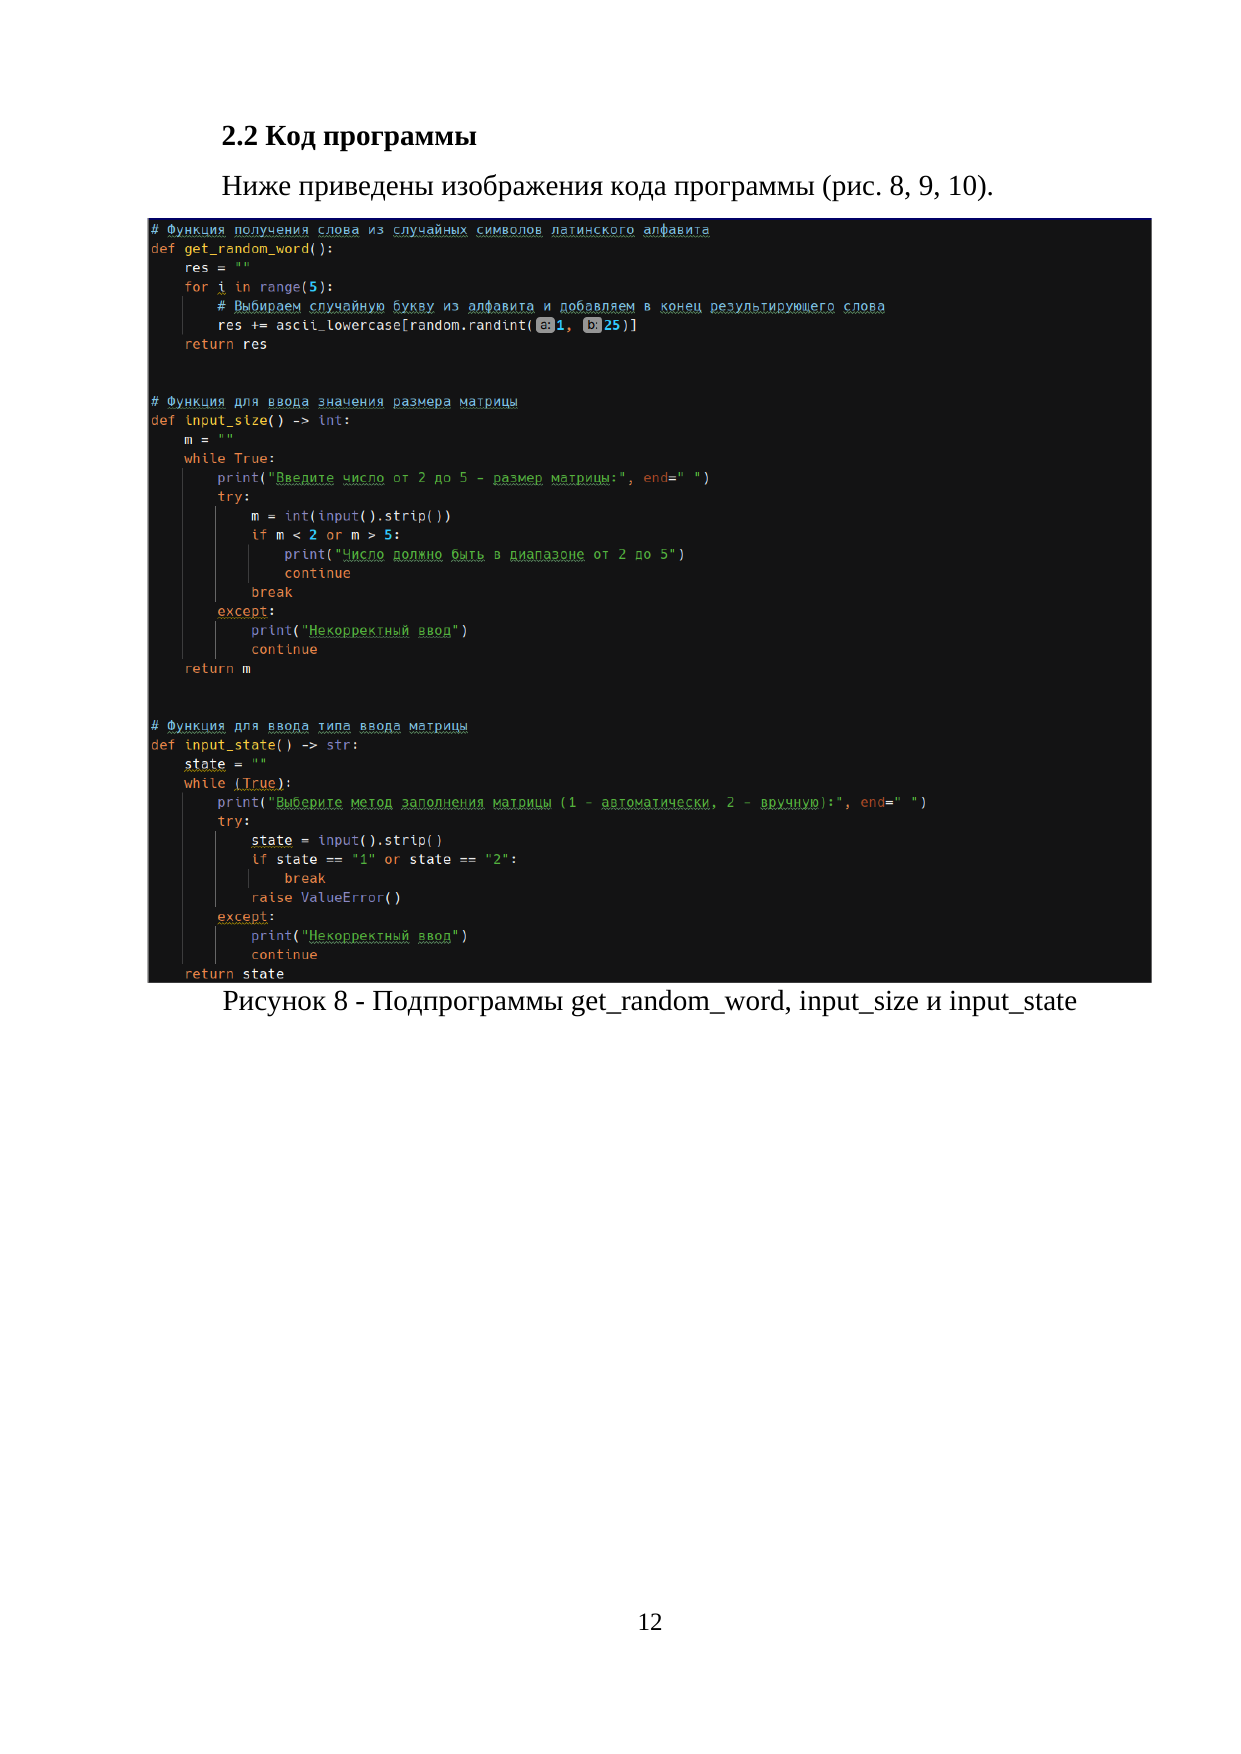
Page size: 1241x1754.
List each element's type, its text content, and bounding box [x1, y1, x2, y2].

text Ниже приведены изображения кода программы (рис. 8, 9, 10). [148, 168, 1152, 202]
picture [147, 218, 1152, 983]
text 2.2 Код программы [148, 118, 1152, 152]
text Рисунок 8 - Подпрограммы get_random_word, input_size и input_state [148, 983, 1152, 1016]
